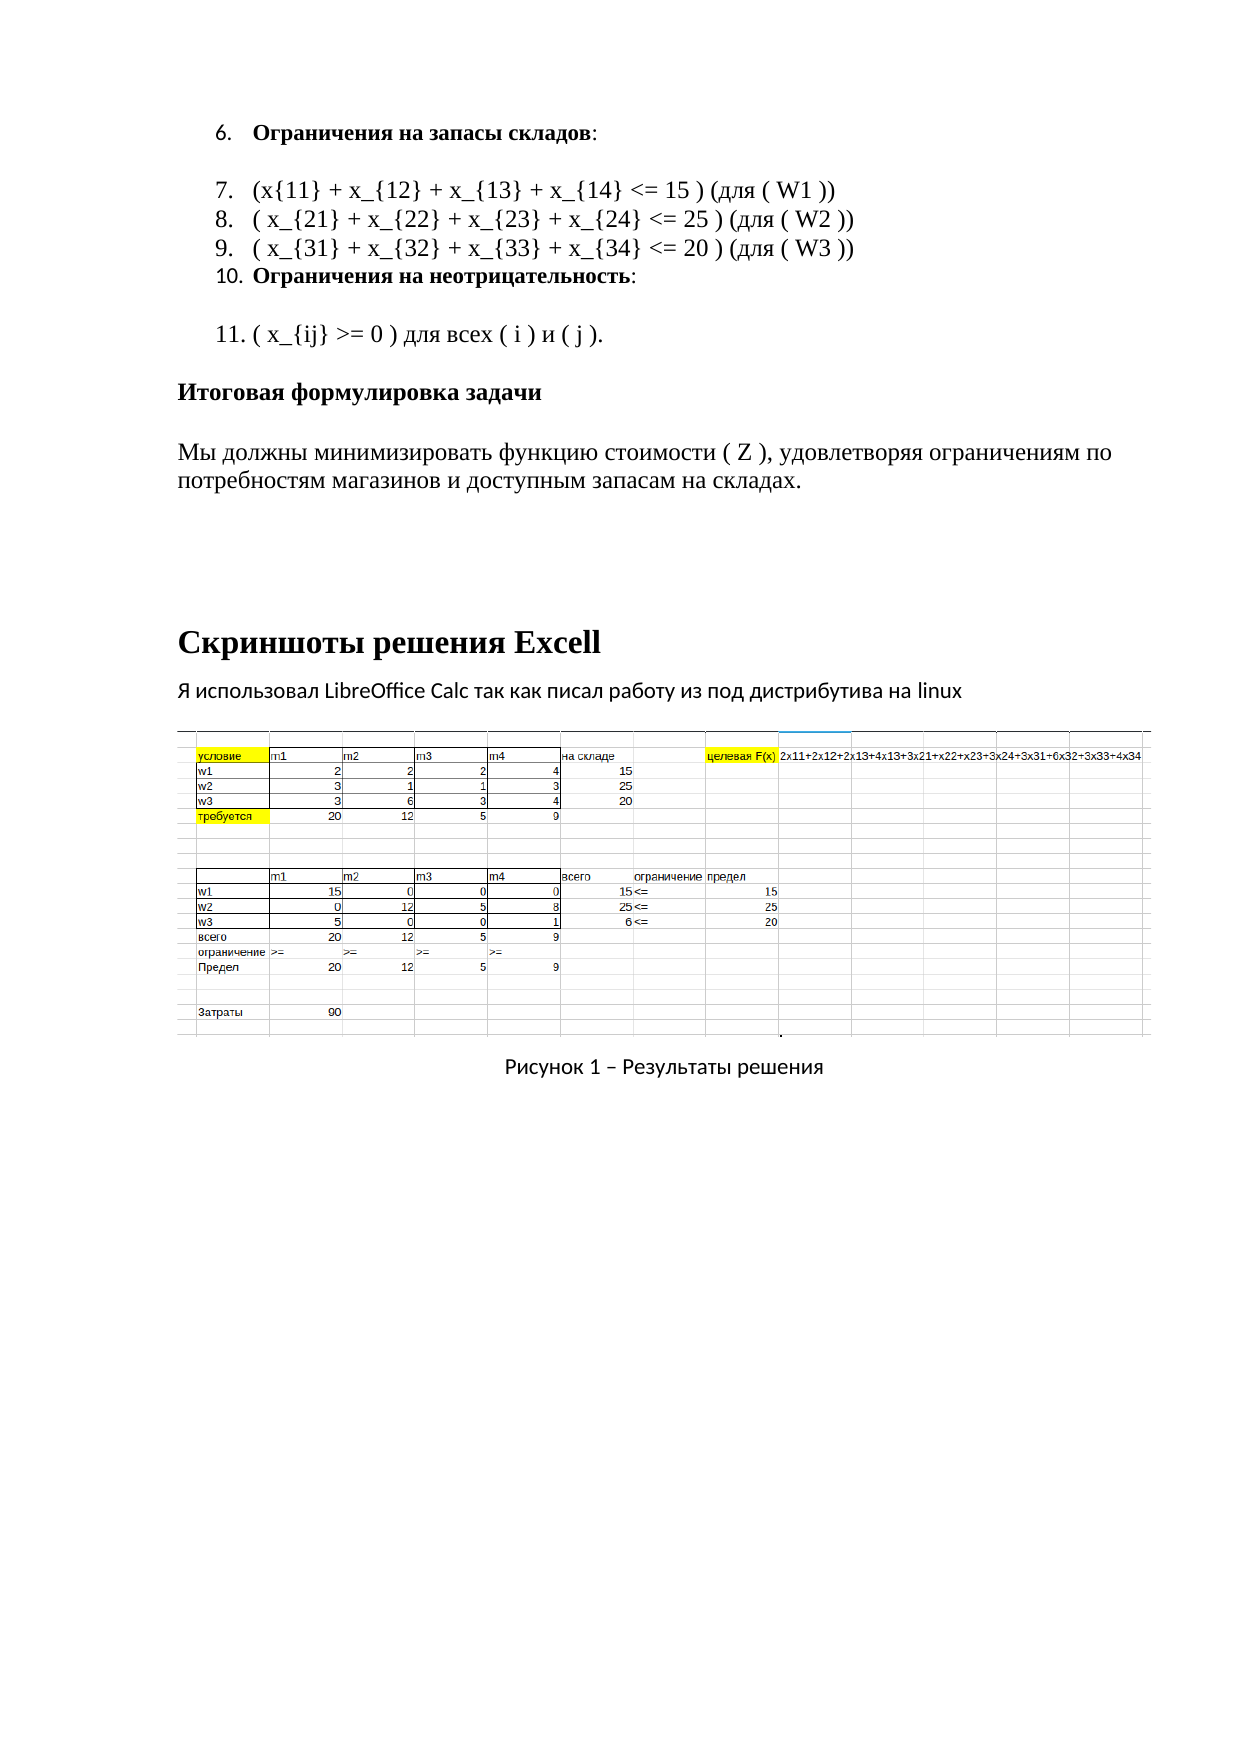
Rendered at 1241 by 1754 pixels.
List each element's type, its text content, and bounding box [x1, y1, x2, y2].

list Ограничения на запасы складов: [215, 118, 1152, 146]
subtitle Скриншоты решения Excell [177, 622, 1152, 660]
list ( x_{ij} >= 0 ) для всех ( i ) и ( j ). [215, 319, 1152, 347]
text Мы должны минимизировать функцию стоимости ( Z ), удовлетворяя ограничениям по потребностям магазинов и доступным запасам на складах. [177, 437, 1152, 494]
text Я использовал LibreOffice Calc так как писал работу из под дистрибутива на linux [177, 676, 1152, 704]
picture [177, 731, 1152, 1037]
list (x{11} + x_{12} + x_{13} + x_{14} <= 15 ) (для ( W1 )) [215, 175, 1152, 204]
list ( x_{21} + x_{22} + x_{23} + x_{24} <= 25 ) (для ( W2 )) [215, 204, 1152, 233]
text Рисунок 1 – Результаты решения [177, 1052, 1152, 1080]
list ( x_{31} + x_{32} + x_{33} + x_{34} <= 20 ) (для ( W3 )) [215, 233, 1152, 262]
list Ограничения на неотрицательность: [215, 262, 1152, 289]
subtitle Итоговая формулировка задачи [177, 377, 1152, 405]
